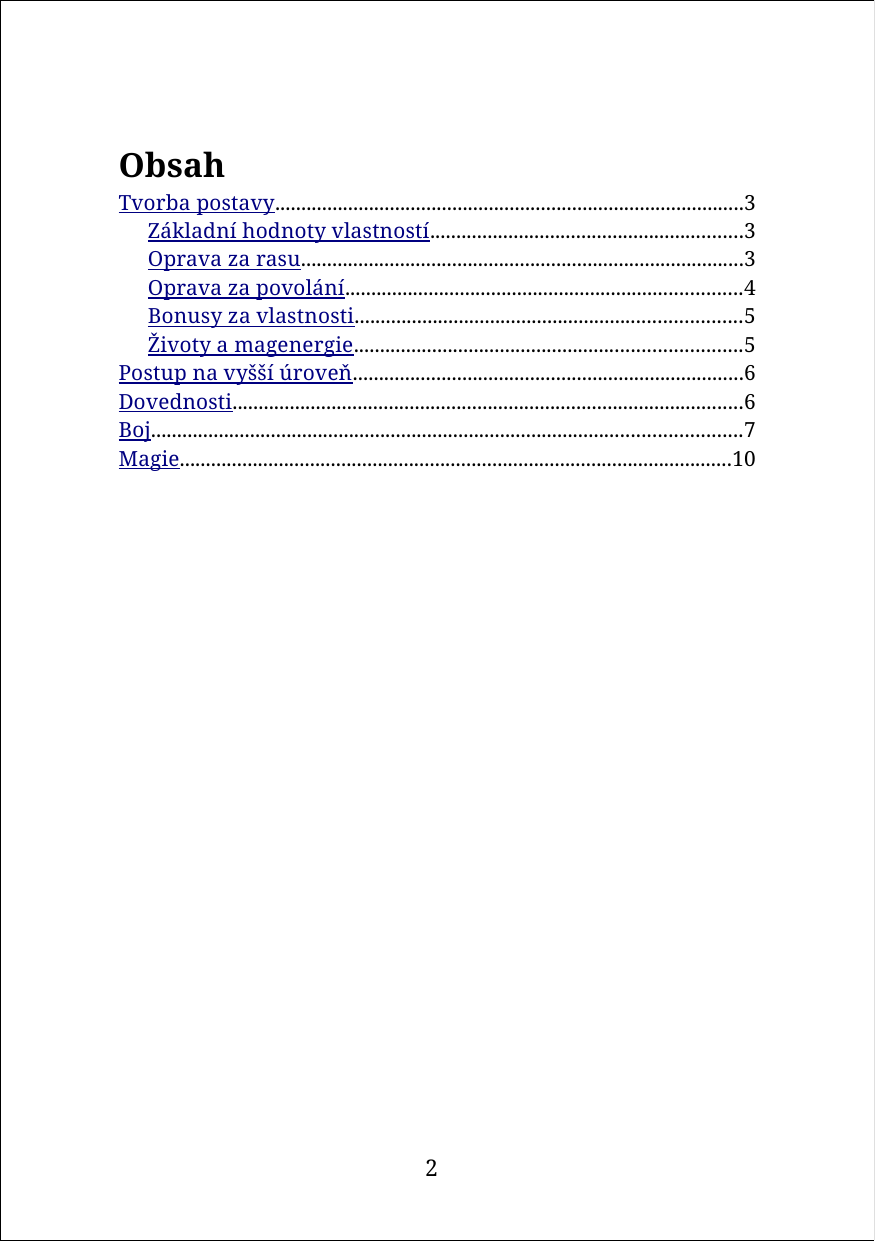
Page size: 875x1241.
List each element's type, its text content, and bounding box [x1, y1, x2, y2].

text Oprava za rasu 3 [148, 244, 756, 273]
text Postup na vyšší úroveň 6 [118, 358, 756, 387]
text Oprava za povolání 4 [148, 273, 756, 301]
text Boj 7 [118, 415, 756, 444]
text Životy a magenergie 5 [148, 330, 756, 358]
text Magie 10 [118, 444, 756, 472]
subtitle Obsah [118, 142, 756, 188]
text Dovednosti 6 [118, 387, 756, 415]
text Tvorba postavy 3 [118, 188, 756, 216]
text Základní hodnoty vlastností 3 [148, 216, 756, 244]
text Bonusy za vlastnosti 5 [148, 301, 756, 330]
